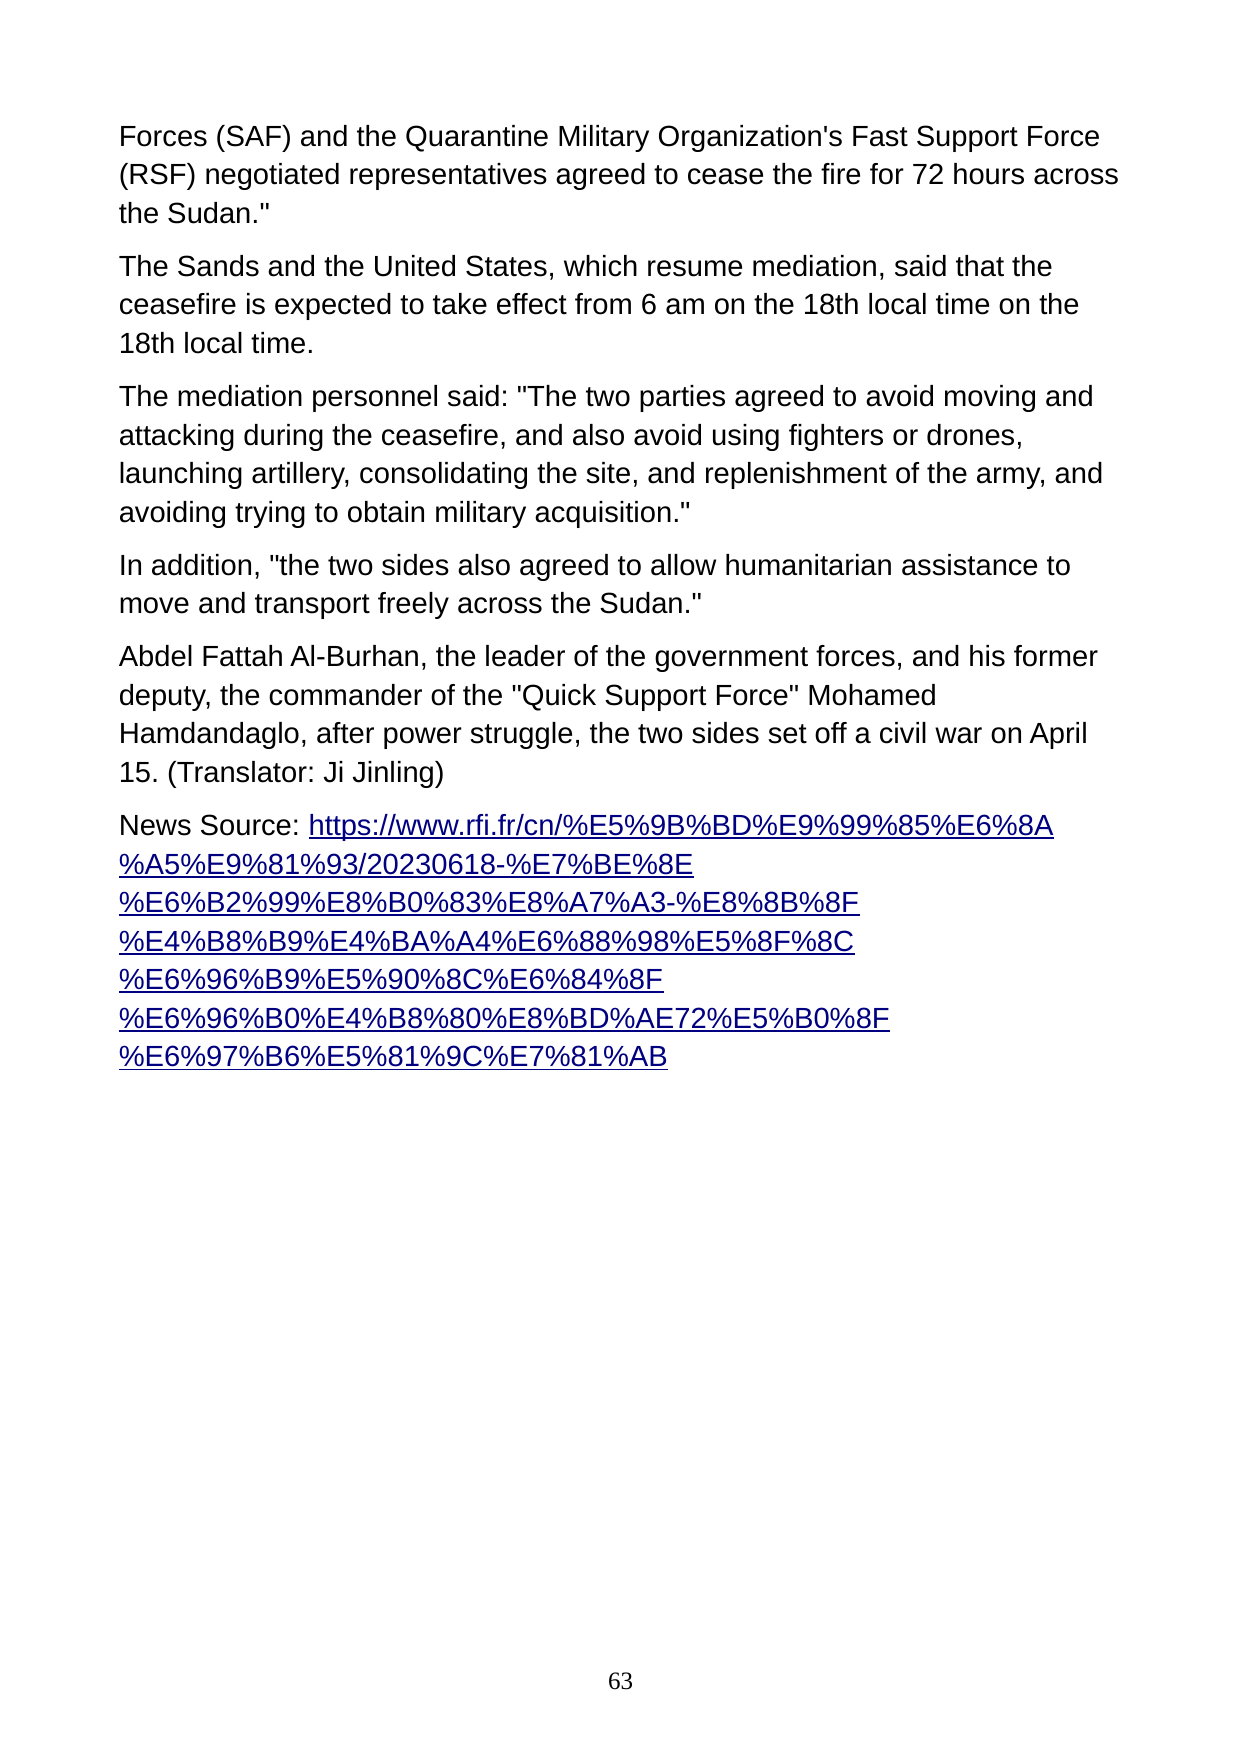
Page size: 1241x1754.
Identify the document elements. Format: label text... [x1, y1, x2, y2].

text Abdel Fattah Al-Burhan, the leader of the government forces, and his former deputy, the commander of the "Quick Support Force" Mohamed Hamdandaglo, after power struggle, the two sides set off a civil war on April 15. (Translator: Ji Jinling) [118, 639, 1122, 788]
text News Source: https://www.rfi.fr/cn/%E5%9B%BD%E9%99%85%E6%8A%A5%E9%81%93/20230618-%E7%BE%8E%E6%B2%99%E8%B0%83%E8%A7%A3-%E8%8B%8F%E4%B8%B9%E4%BA%A4%E6%88%98%E5%8F%8C%E6%96%B9%E5%90%8C%E6%84%8F%E6%96%B0%E4%B8%80%E8%BD%AE72%E5%B0%8F%E6%97%B6%E5%81%9C%E7%81%AB [118, 808, 1122, 1073]
text In addition, "the two sides also agreed to allow humanitarian assistance to move and transport freely across the Sudan." [118, 548, 1122, 620]
text Forces (SAF) and the Quarantine Military Organization's Fast Support Force (RSF) negotiated representatives agreed to cease the fire for 72 hours across the Sudan." [118, 118, 1122, 229]
text The Sands and the United States, which resume mediation, said that the ceasefire is expected to take effect from 6 am on the 18th local time on the 18th local time. [118, 249, 1122, 359]
text The mediation personnel said: "The two parties agreed to avoid moving and attacking during the ceasefire, and also avoid using fighters or drones, launching artillery, consolidating the site, and replenishment of the army, and avoiding trying to obtain military acquisition." [118, 379, 1122, 528]
